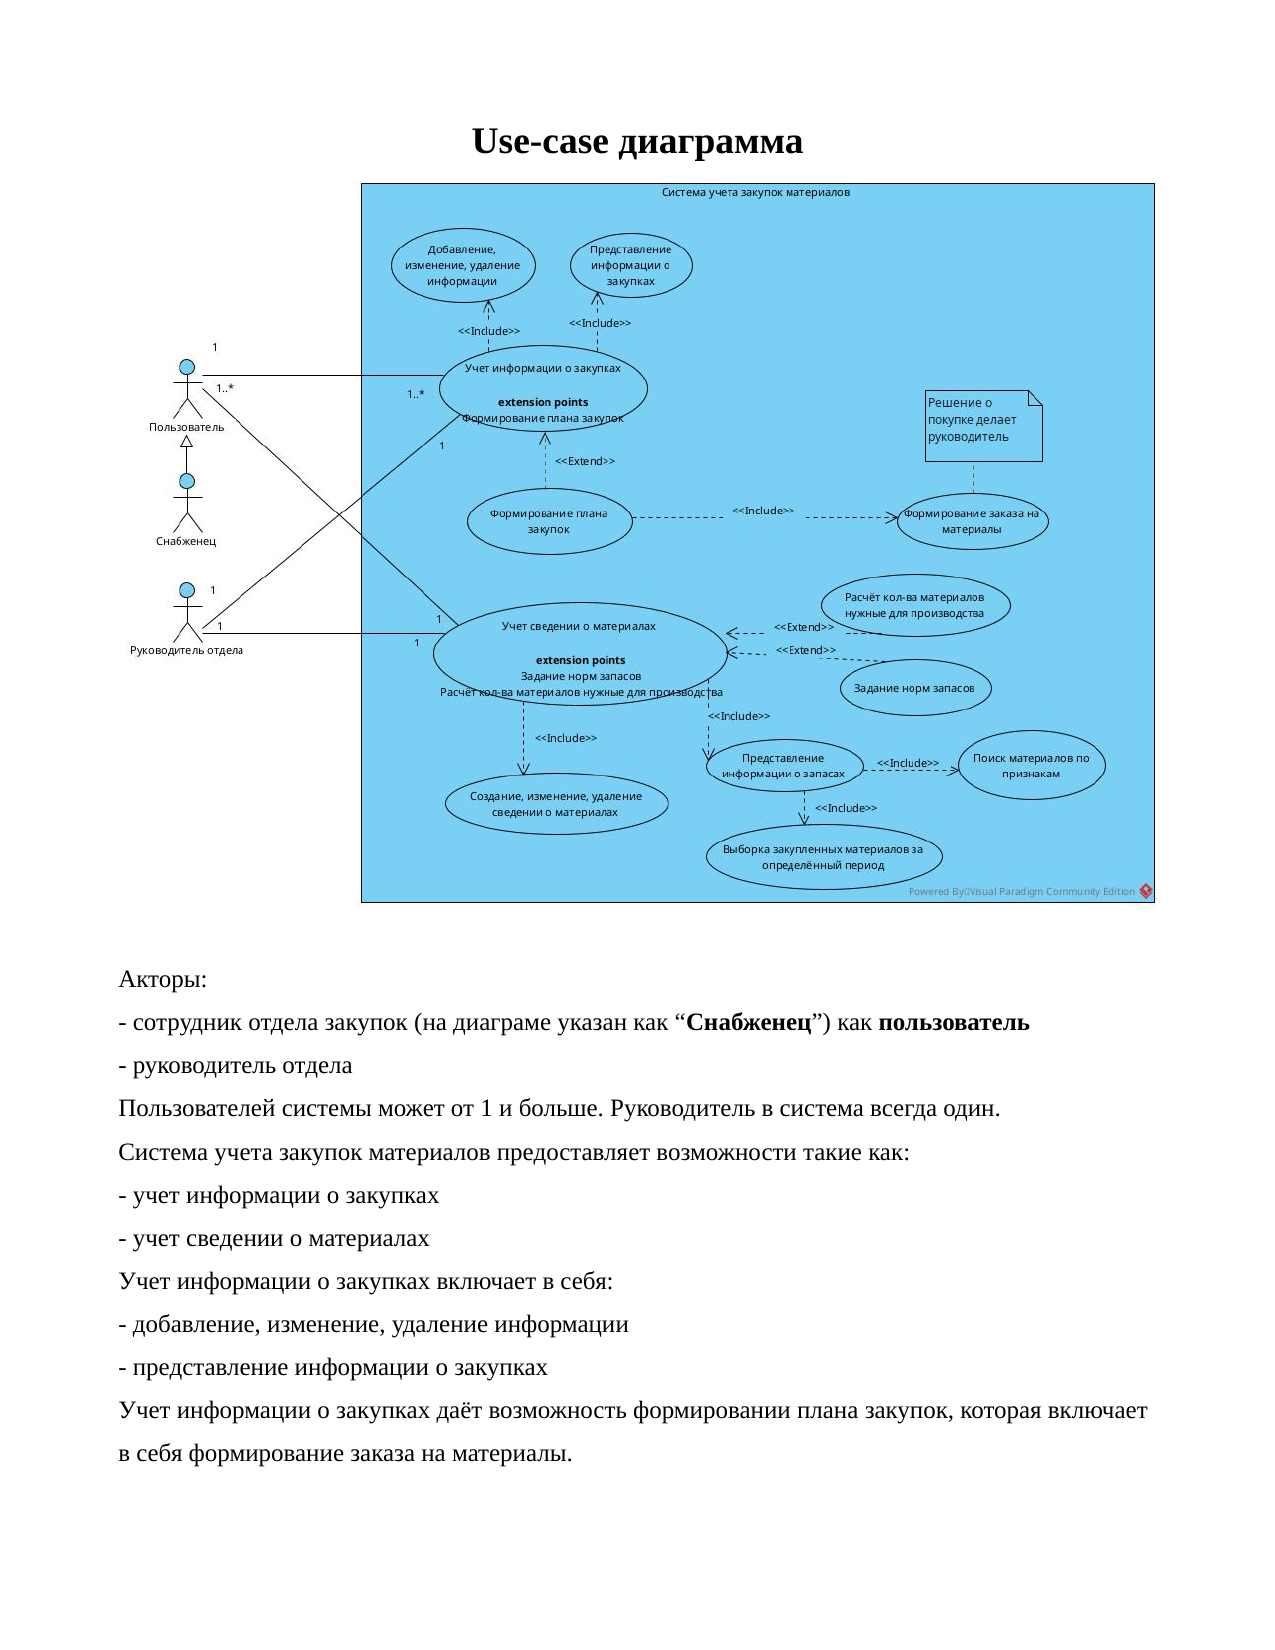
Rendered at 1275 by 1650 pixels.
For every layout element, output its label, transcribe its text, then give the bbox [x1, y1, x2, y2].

text Учет информации о закупках даёт возможность формировании плана закупок, которая включает в себя формирование заказа на материалы. [118, 1395, 1157, 1467]
text Система учета закупок материалов предоставляет возможности такие как: [118, 1137, 1157, 1165]
text - руководитель отдела [118, 1050, 1157, 1079]
text - добавление, изменение, удаление информации [118, 1309, 1157, 1338]
text Акторы: [118, 964, 1157, 993]
text - представление информации о закупках [118, 1352, 1157, 1381]
text - учет информации о закупках [118, 1180, 1157, 1208]
text - сотрудник отдела закупок (на диаграме указан как “Снабженец”) как пользователь [118, 1007, 1157, 1036]
picture [118, 182, 1157, 907]
text - учет сведении о материалах [118, 1223, 1157, 1252]
text Use-case диаграмма [118, 118, 1157, 161]
text Учет информации о закупках включает в себя: [118, 1266, 1157, 1295]
text Пользователей системы может от 1 и больше. Руководитель в система всегда один. [118, 1093, 1157, 1122]
